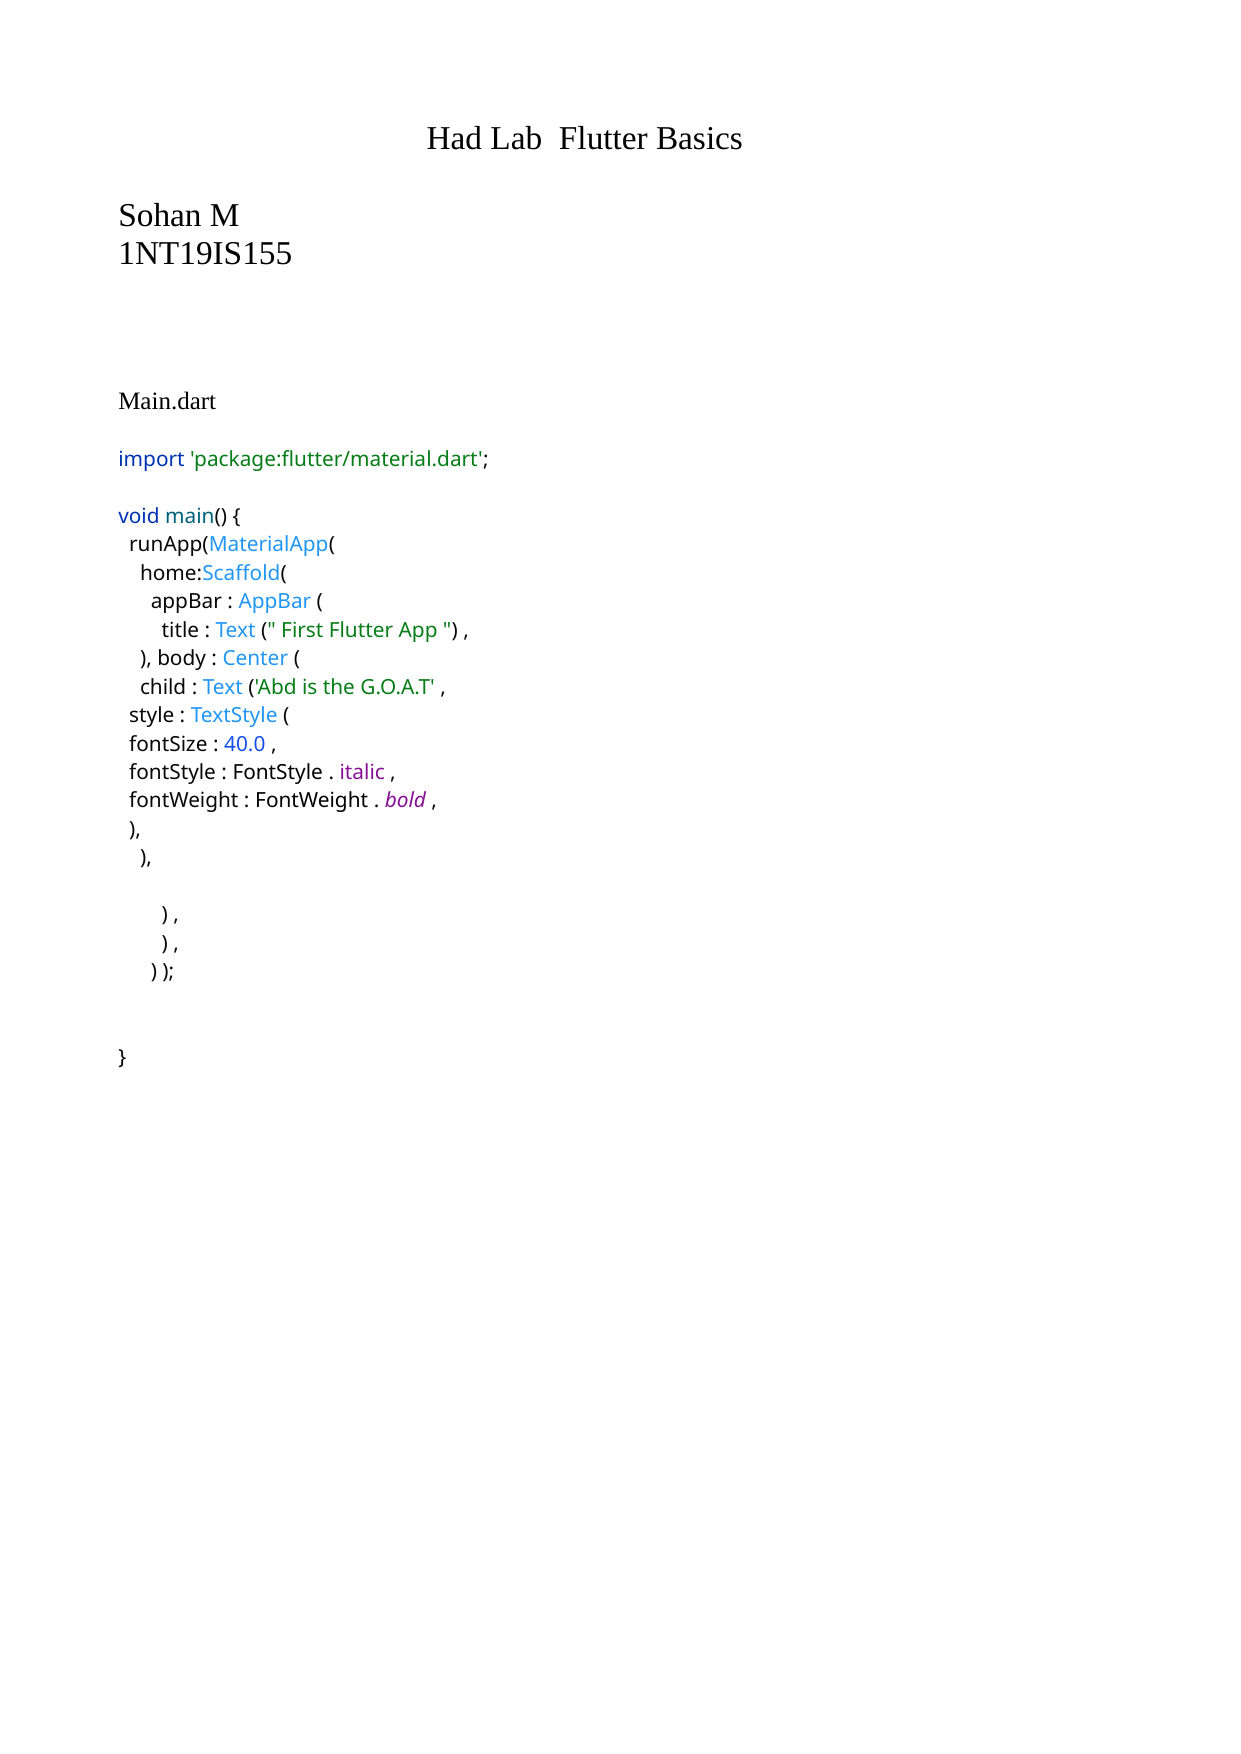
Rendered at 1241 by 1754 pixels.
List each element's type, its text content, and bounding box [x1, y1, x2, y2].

text import 'package:flutter/material.dart'; void main() { runApp(MaterialApp( home:Scaffold( appBar : AppBar ( title : Text (" First Flutter App ") , ), body : Center ( child : Text ('Abd is the G.O.A.T' , style : TextStyle ( fontSize : 40.0 , fontStyle : FontStyle . italic , fontWeight : FontWeight . bold , ), ), ) , ) , ) ); } [118, 444, 1122, 1128]
text Had Lab Flutter Basics [118, 118, 1122, 156]
text Main.dart [118, 386, 1122, 415]
text Sohan M [118, 195, 1122, 233]
text 1NT19IS155 [118, 233, 1122, 271]
